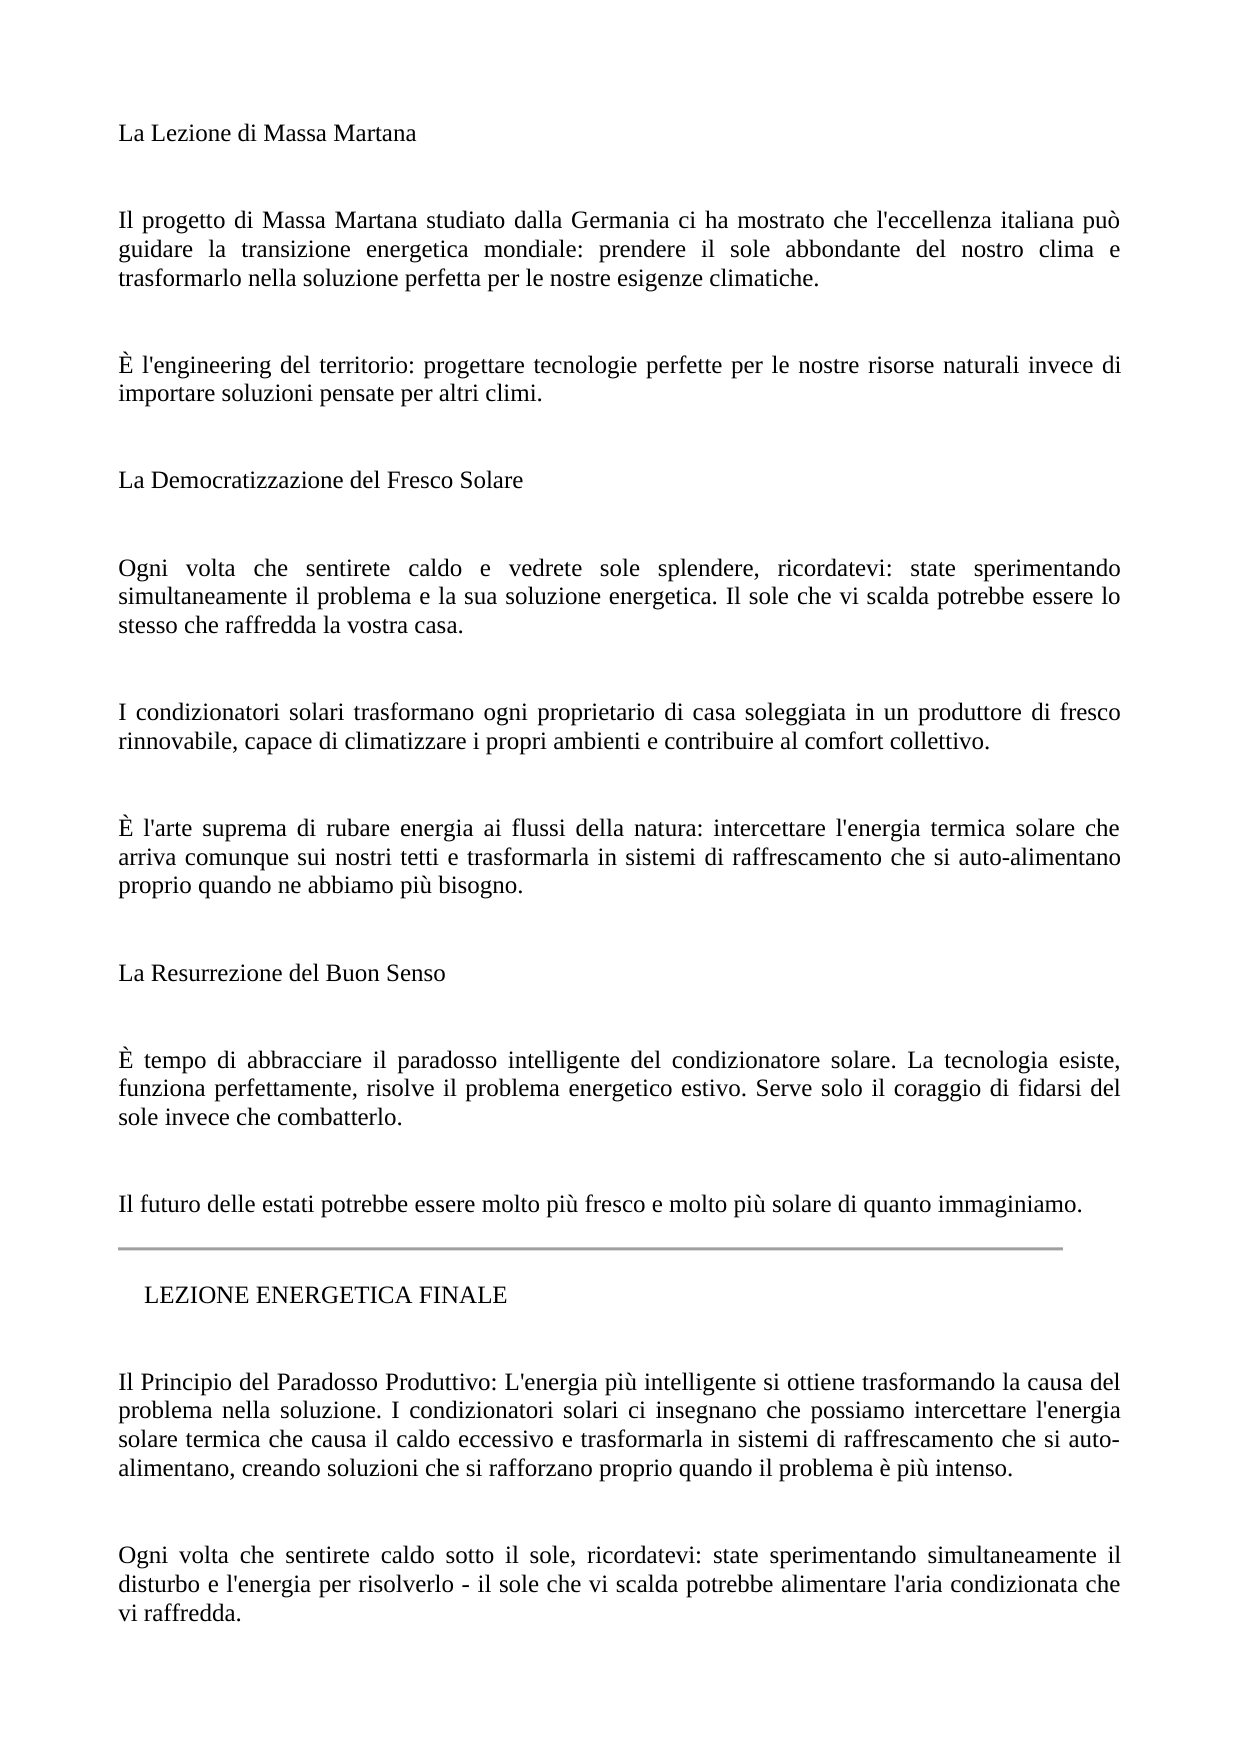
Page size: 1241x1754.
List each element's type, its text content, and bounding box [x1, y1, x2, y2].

text Il futuro delle estati potrebbe essere molto più fresco e molto più solare di quanto immaginiamo. [118, 1189, 1122, 1218]
text Il progetto di Massa Martana studiato dalla Germania ci ha mostrato che l'eccellenza italiana può guidare la transizione energetica mondiale: prendere il sole abbondante del nostro clima e trasformarlo nella soluzione perfetta per le nostre esigenze climatiche. [118, 205, 1122, 291]
text È l'engineering del territorio: progettare tecnologie perfette per le nostre risorse naturali invece di importare soluzioni pensate per altri climi. [118, 350, 1122, 407]
text Il Principio del Paradosso Produttivo: L'energia più intelligente si ottiene trasformando la causa del problema nella soluzione. I condizionatori solari ci insegnano che possiamo intercettare l'energia solare termica che causa il caldo eccessivo e trasformarla in sistemi di raffrescamento che si auto-alimentano, creando soluzioni che si rafforzano proprio quando il problema è più intenso. [118, 1367, 1122, 1482]
subtitle La Democratizzazione del Fresco Solare [118, 466, 1122, 494]
text È tempo di abbracciare il paradosso intelligente del condizionatore solare. La tecnologia esiste, funziona perfettamente, risolve il problema energetico estivo. Serve solo il coraggio di fidarsi del sole invece che combatterlo. [118, 1045, 1122, 1131]
subtitle La Resurrezione del Buon Senso [118, 958, 1122, 986]
subtitle La Lezione di Massa Martana [118, 118, 1122, 147]
text È l'arte suprema di rubare energia ai flussi della natura: intercettare l'energia termica solare che arriva comunque sui nostri tetti e trasformarla in sistemi di raffrescamento che si auto-alimentano proprio quando ne abbiamo più bisogno. [118, 813, 1122, 899]
text Ogni volta che sentirete caldo e vedrete sole splendere, ricordatevi: state sperimentando simultaneamente il problema e la sua soluzione energetica. Il sole che vi scalda potrebbe essere lo stesso che raffredda la vostra casa. [118, 553, 1122, 639]
subtitle 🎯 LEZIONE ENERGETICA FINALE [118, 1280, 1122, 1308]
text I condizionatori solari trasformano ogni proprietario di casa soleggiata in un produttore di fresco rinnovabile, capace di climatizzare i propri ambienti e contribuire al comfort collettivo. [118, 697, 1122, 755]
text Ogni volta che sentirete caldo sotto il sole, ricordatevi: state sperimentando simultaneamente il disturbo e l'energia per risolverlo - il sole che vi scalda potrebbe alimentare l'aria condizionata che vi raffredda. [118, 1540, 1122, 1626]
